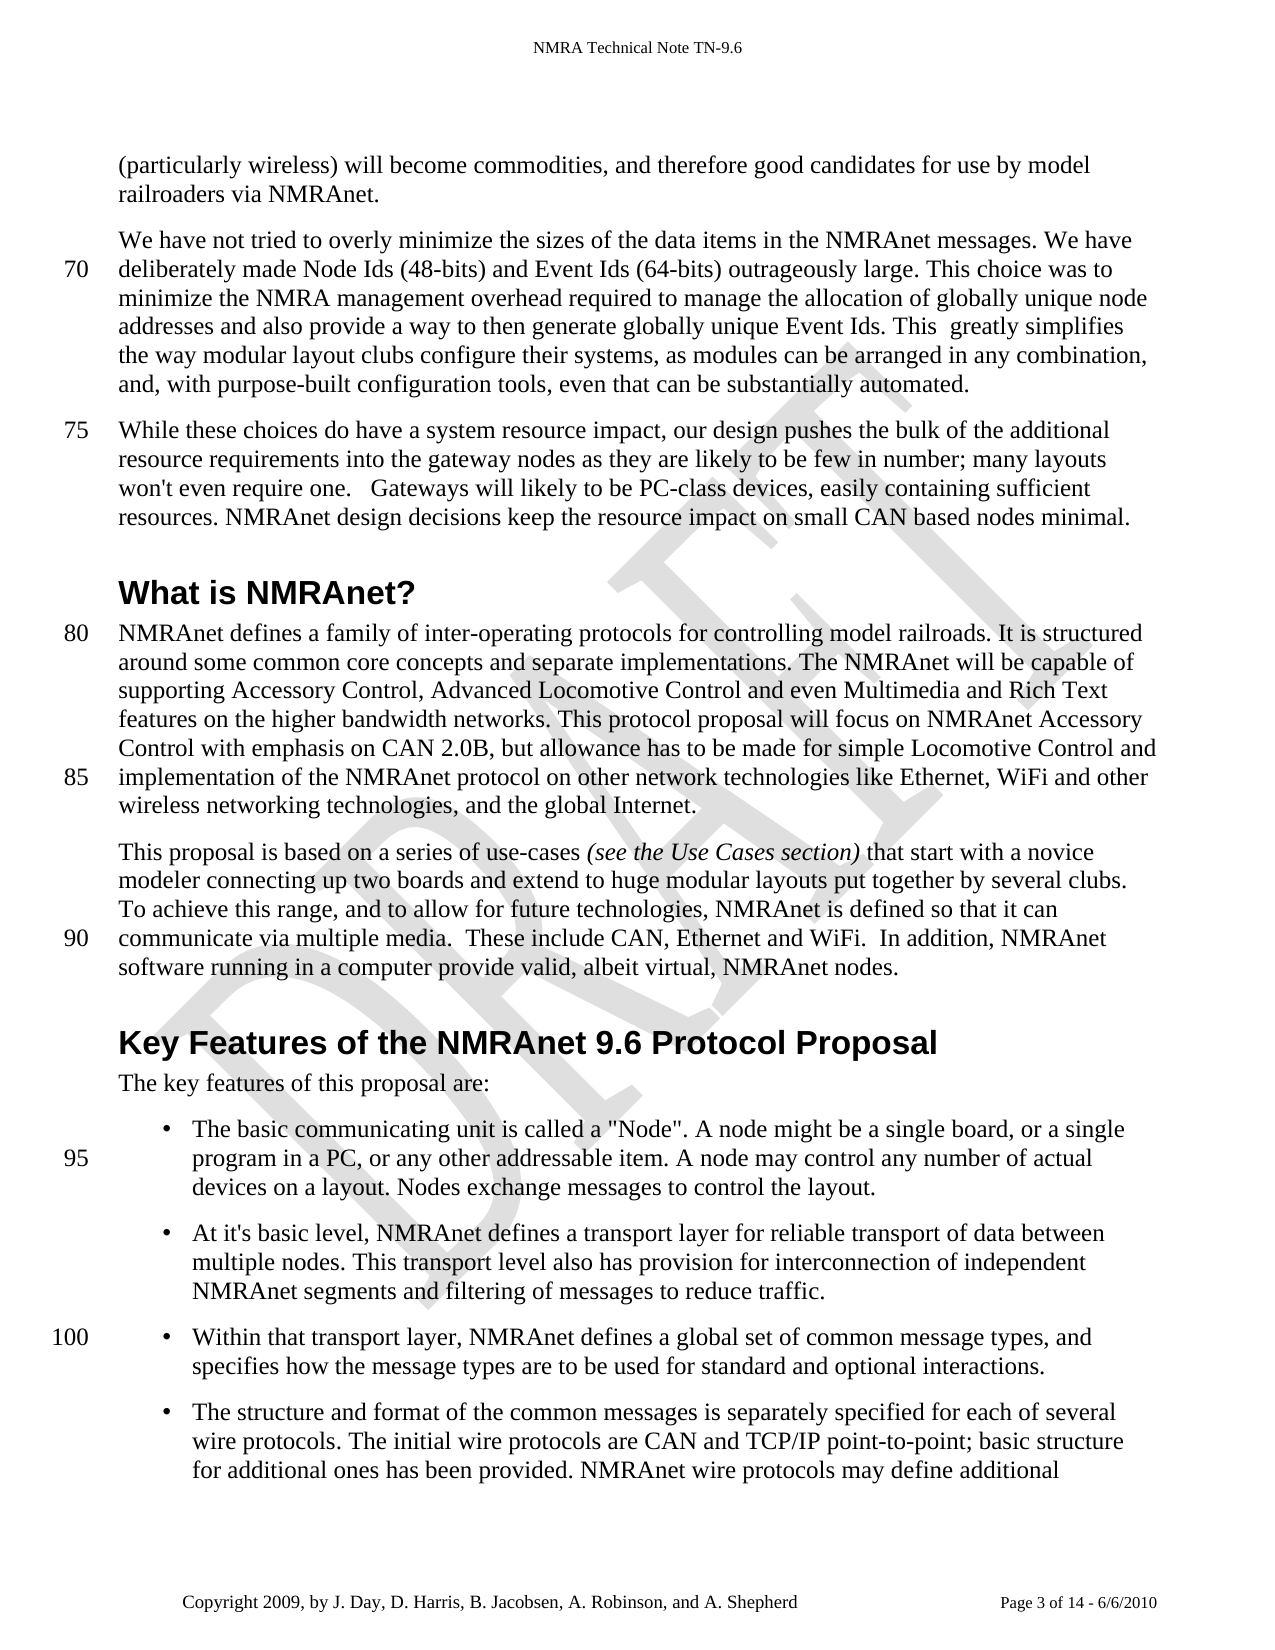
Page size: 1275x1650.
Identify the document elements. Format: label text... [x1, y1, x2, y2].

text While these choices do have a system resource impact, our design pushes the bulk of the additional resource requirements into the gateway nodes as they are likely to be few in number; many layouts won't even require one. Gateways will likely to be PC-class devices, easily containing sufficient resources. NMRAnet design decisions keep the resource impact on small CAN based nodes minimal. [819, 415, 1157, 530]
list The structure and format of the common messages is separately specified for each of several wire protocols. The initial wire protocols are CAN and TCP/IP point-to-point; basic structure for additional ones has been provided. NMRAnet wire protocols may define additional [162, 1397, 1157, 1484]
text NMRAnet defines a family of inter-operating protocols for controlling model railroads. It is structured around some common core concepts and separate implementations. The NMRAnet will be capable of supporting Accessory Control, Advanced Locomotive Control and even Multimedia and Rich Text features on the higher bandwidth networks. This protocol proposal will focus on NMRAnet Accessory Control with emphasis on CAN 2.0B, but allowance has to be made for simple Locomotive Control and implementation of the NMRAnet protocol on other network technologies like Ethernet, WiFi and other wireless networking technologies, and the global Internet. [564, 716, 701, 819]
text We have not tried to overly minimize the sizes of the data items in the NMRAnet messages. We have deliberately made Node Ids (48-bits) and Event Ids (64-bits) outrageously large. This choice was to minimize the NMRA management overhead required to manage the allocation of globally unique node addresses and also provide a way to then generate globally unique Event Ids. This greatly simplifies the way modular layout clubs configure their systems, as modules can be arranged in any combination, and, with purpose-built configuration tools, even that can be substantially automated. [118, 225, 1157, 398]
list Within that transport layer, NMRAnet defines a global set of common message types, and specifies how the message types are to be used for standard and optional interactions. [162, 1322, 1157, 1380]
text The key features of this proposal are: [574, 1068, 1157, 1097]
text While these choices do have a system resource impact, our design pushes the bulk of the additional resource requirements into the gateway nodes as they are likely to be few in number; many layouts won't even require one. Gateways will likely to be PC-class devices, easily containing sufficient resources. NMRAnet design decisions keep the resource impact on small CAN based nodes minimal. [757, 434, 891, 530]
list The basic communicating unit is called a "Node". A node might be a single board, or a single program in a PC, or any other addressable item. A node may control any number of actual devices on a layout. Nodes exchange messages to control the layout. [498, 1114, 1157, 1201]
subtitle Key Features of the NMRAnet 9.6 Protocol Proposal [423, 1023, 525, 1062]
text While these choices do have a system resource impact, our design pushes the bulk of the additional resource requirements into the gateway nodes as they are likely to be few in number; many layouts won't even require one. Gateways will likely to be PC-class devices, easily containing sufficient resources. NMRAnet design decisions keep the resource impact on small CAN based nodes minimal. [118, 415, 788, 530]
text This proposal is based on a series of use-cases (see the Use Cases section) that start with a novice modeler connecting up two boards and extend to huge modular layouts put together by several clubs. To achieve this range, and to allow for future technologies, NMRAnet is defined so that it can communicate via multiple media. These include CAN, Ethernet and WiFi. In addition, NMRAnet software running in a computer provide valid, albeit virtual, NMRAnet nodes. [118, 837, 444, 981]
list At it's basic level, NMRAnet defines a transport layer for reliable transport of data between multiple nodes. This transport level also has provision for interconnection of independent NMRAnet segments and filtering of messages to reduce traffic. [436, 1218, 1157, 1304]
subtitle Key Features of the NMRAnet 9.6 Protocol Proposal [219, 1023, 415, 1062]
subtitle What is NMRAnet? [118, 573, 672, 612]
text (particularly wireless) will become commodities, and therefore good candidates for use by model railroaders via NMRAnet. [118, 150, 1157, 207]
subtitle [676, 573, 973, 612]
text The key features of this proposal are: [465, 1068, 560, 1097]
text The key features of this proposal are: [118, 1068, 250, 1097]
text NMRAnet defines a family of inter-operating protocols for controlling model railroads. It is structured around some common core concepts and separate implementations. The NMRAnet will be capable of supporting Accessory Control, Advanced Locomotive Control and even Multimedia and Rich Text features on the higher bandwidth networks. This protocol proposal will focus on NMRAnet Accessory Control with emphasis on CAN 2.0B, but allowance has to be made for simple Locomotive Control and implementation of the NMRAnet protocol on other network technologies like Ethernet, WiFi and other wireless networking technologies, and the global Internet. [118, 618, 879, 819]
text This proposal is based on a series of use-cases (see the Use Cases section) that start with a novice modeler connecting up two boards and extend to huge modular layouts put together by several clubs. To achieve this range, and to allow for future technologies, NMRAnet is defined so that it can communicate via multiple media. These include CAN, Ethernet and WiFi. In addition, NMRAnet software running in a computer provide valid, albeit virtual, NMRAnet nodes. [673, 837, 1157, 981]
text The key features of this proposal are: [264, 1068, 447, 1097]
list The basic communicating unit is called a "Node". A node might be a single board, or a single program in a PC, or any other addressable item. A node may control any number of actual devices on a layout. Nodes exchange messages to control the layout. [310, 1114, 493, 1201]
subtitle Key Features of the NMRAnet 9.6 Protocol Proposal [529, 1023, 1157, 1062]
text This proposal is based on a series of use-cases (see the Use Cases section) that start with a novice modeler connecting up two boards and extend to huge modular layouts put together by several clubs. To achieve this range, and to allow for future technologies, NMRAnet is defined so that it can communicate via multiple media. These include CAN, Ethernet and WiFi. In addition, NMRAnet software running in a computer provide valid, albeit virtual, NMRAnet nodes. [491, 837, 719, 981]
list The basic communicating unit is called a "Node". A node might be a single board, or a single program in a PC, or any other addressable item. A node may control any number of actual devices on a layout. Nodes exchange messages to control the layout. [162, 1114, 354, 1201]
text NMRAnet defines a family of inter-operating protocols for controlling model railroads. It is structured around some common core concepts and separate implementations. The NMRAnet will be capable of supporting Accessory Control, Advanced Locomotive Control and even Multimedia and Rich Text features on the higher bandwidth networks. This protocol proposal will focus on NMRAnet Accessory Control with emphasis on CAN 2.0B, but allowance has to be made for simple Locomotive Control and implementation of the NMRAnet protocol on other network technologies like Ethernet, WiFi and other wireless networking technologies, and the global Internet. [798, 618, 1157, 819]
text This proposal is based on a series of use-cases (see the Use Cases section) that start with a novice modeler connecting up two boards and extend to huge modular layouts put together by several clubs. To achieve this range, and to allow for future technologies, NMRAnet is defined so that it can communicate via multiple media. These include CAN, Ethernet and WiFi. In addition, NMRAnet software running in a computer provide valid, albeit virtual, NMRAnet nodes. [366, 837, 515, 977]
subtitle Key Features of the NMRAnet 9.6 Protocol Proposal [118, 1023, 215, 1062]
list At it's basic level, NMRAnet defines a transport layer for reliable transport of data between multiple nodes. This transport level also has provision for interconnection of independent NMRAnet segments and filtering of messages to reduce traffic. [162, 1218, 429, 1304]
subtitle [977, 573, 1157, 612]
